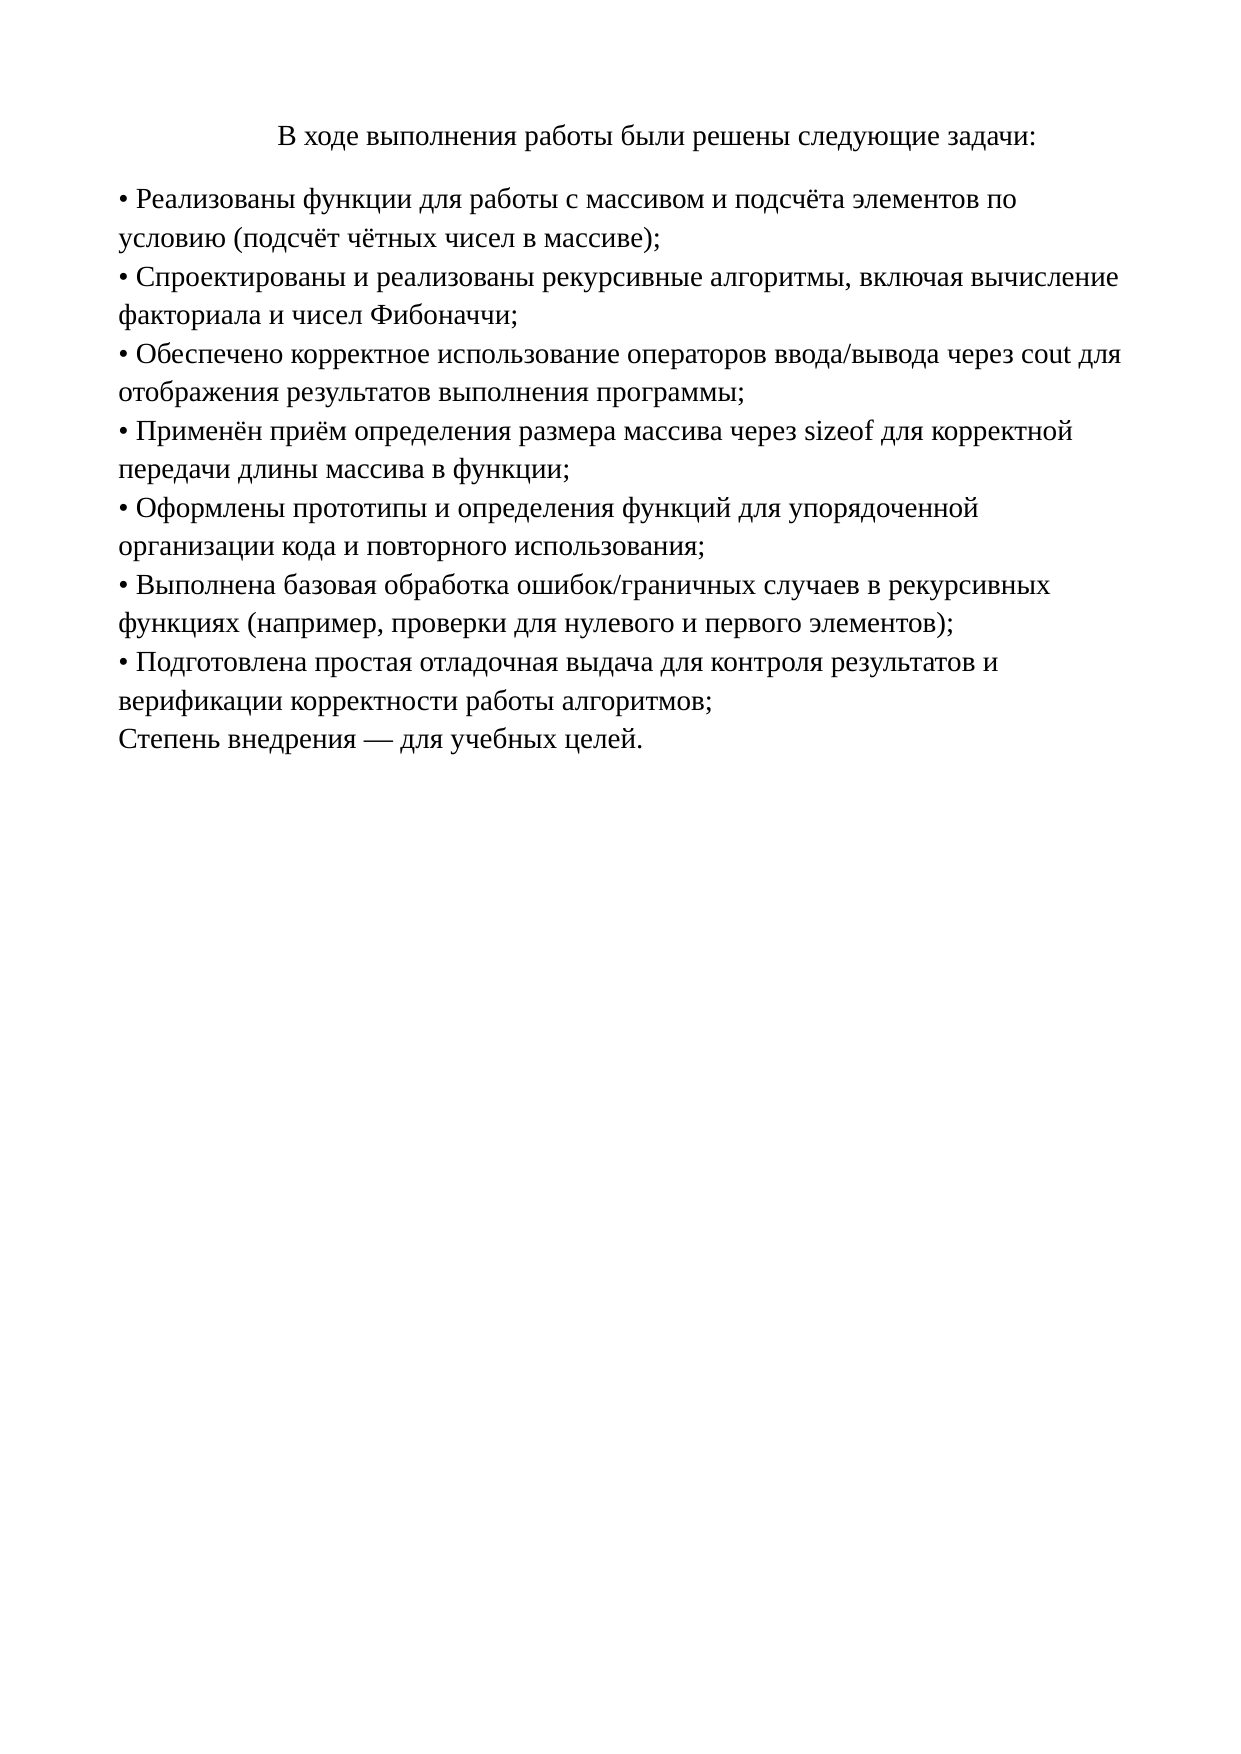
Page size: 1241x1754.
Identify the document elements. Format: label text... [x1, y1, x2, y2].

text • Реализованы функции для работы с массивом и подсчёта элементов по условию (подсчёт чётных чисел в массиве); • Спроектированы и реализованы рекурсивные алгоритмы, включая вычисление факториала и чисел Фибоначчи; • Обеспечено корректное использование операторов ввода/вывода через cout для отображения результатов выполнения программы; • Применён приём определения размера массива через sizeof для корректной передачи длины массива в функции; • Оформлены прототипы и определения функций для упорядоченной организации кода и повторного использования; • Выполнена базовая обработка ошибок/граничных случаев в рекурсивных функциях (например, проверки для нулевого и первого элементов); • Подготовлена простая отладочная выдача для контроля результатов и верификации корректности работы алгоритмов; Степень внедрения — для учебных целей. [118, 182, 1122, 755]
text В ходе выполнения работы были решены следующие задачи: [118, 118, 1122, 152]
